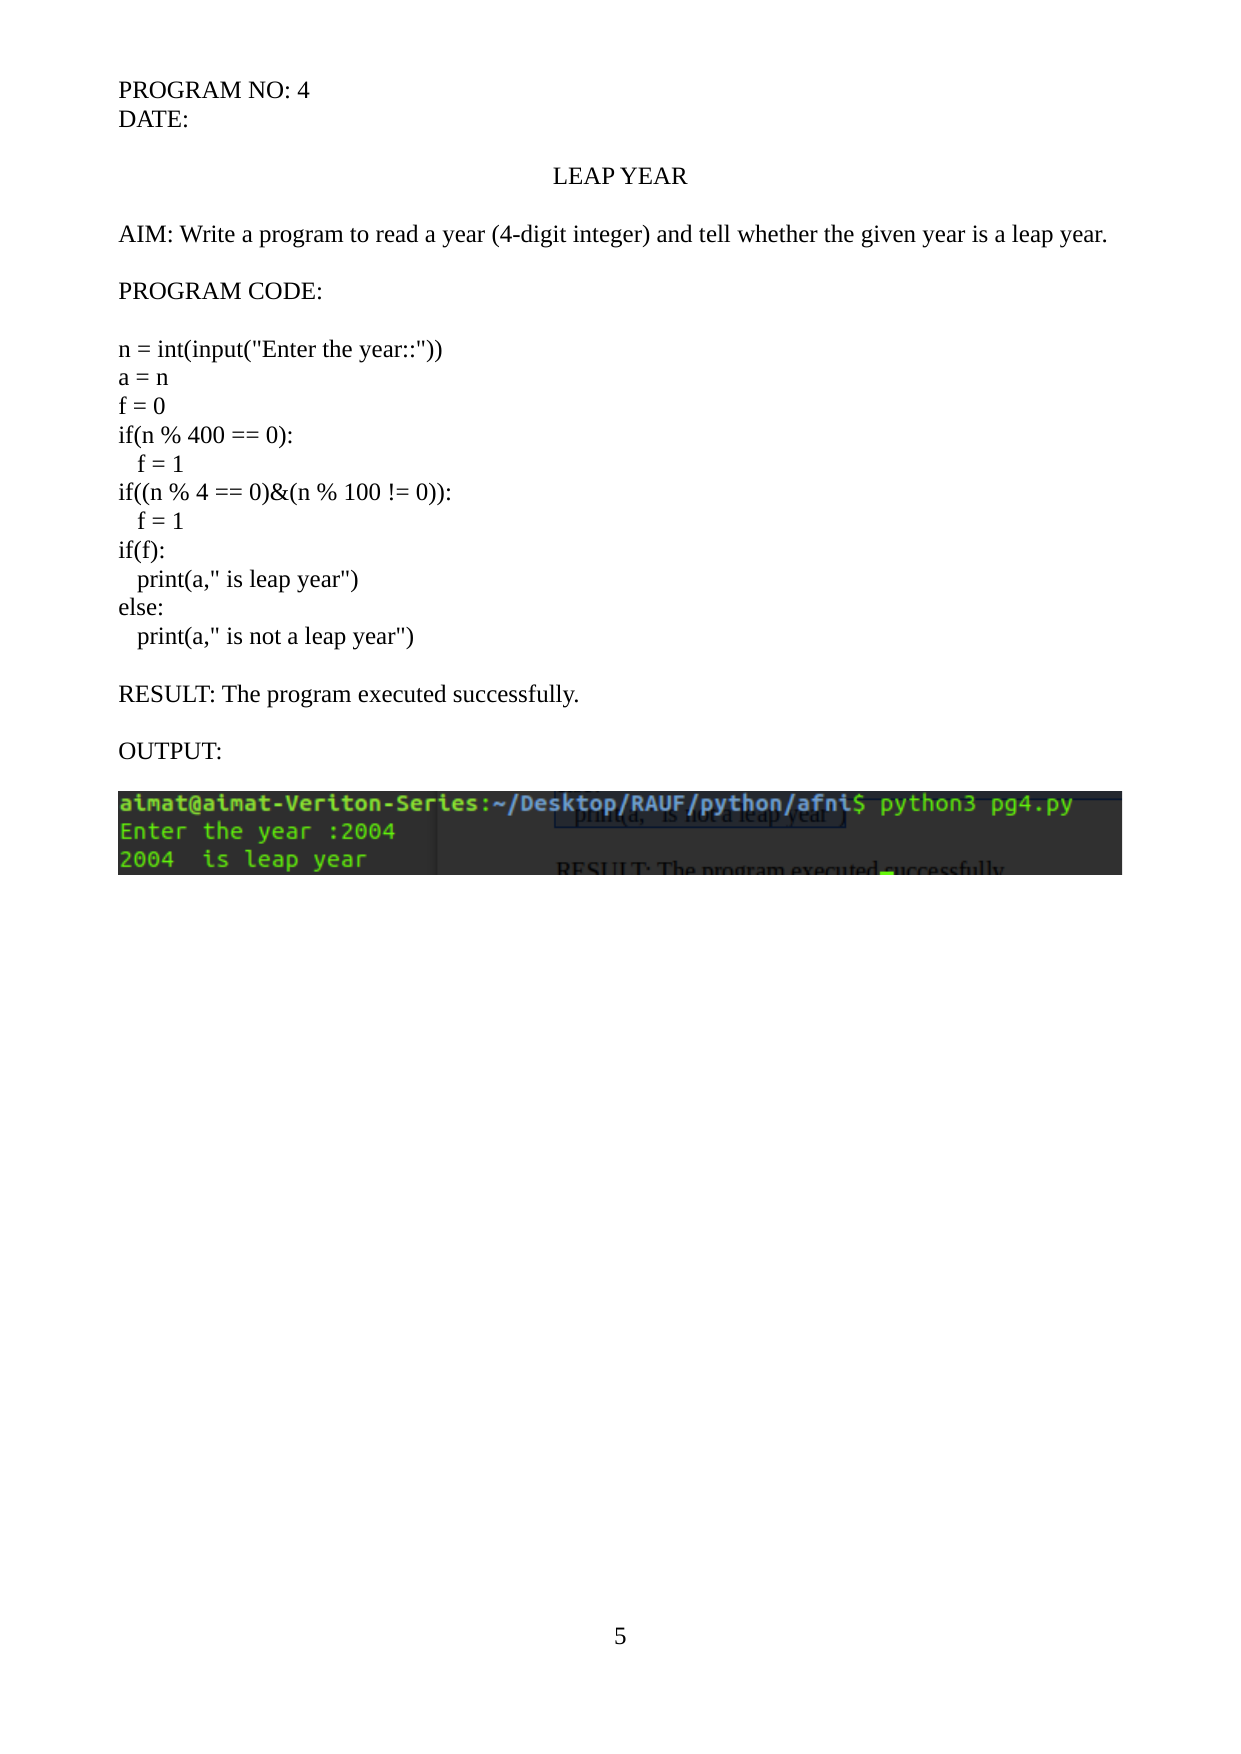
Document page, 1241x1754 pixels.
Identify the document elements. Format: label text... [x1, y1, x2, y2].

text f = 0 [118, 391, 1122, 420]
text LEAP YEAR [118, 161, 1122, 190]
text else: [118, 592, 1122, 621]
text DATE: [118, 104, 1122, 132]
text f = 1 [118, 506, 1122, 535]
text OUTPUT: [118, 736, 1122, 765]
text print(a," is leap year") [118, 564, 1122, 592]
text AIM: Write a program to read a year (4-digit integer) and tell whether the given year is a leap year. [118, 219, 1122, 247]
text PROGRAM CODE: [118, 276, 1122, 305]
text a = n [118, 362, 1122, 391]
picture [118, 791, 1123, 875]
text RESULT: The program executed successfully. [118, 679, 1122, 707]
text f = 1 [118, 449, 1122, 477]
text print(a," is not a leap year") [118, 621, 1122, 650]
text if(f): [118, 535, 1122, 564]
text n = int(input("Enter the year::")) [118, 334, 1122, 362]
text if(n % 400 == 0): [118, 420, 1122, 449]
text if((n % 4 == 0)&(n % 100 != 0)): [118, 477, 1122, 506]
text PROGRAM NO: 4 [118, 75, 1122, 104]
